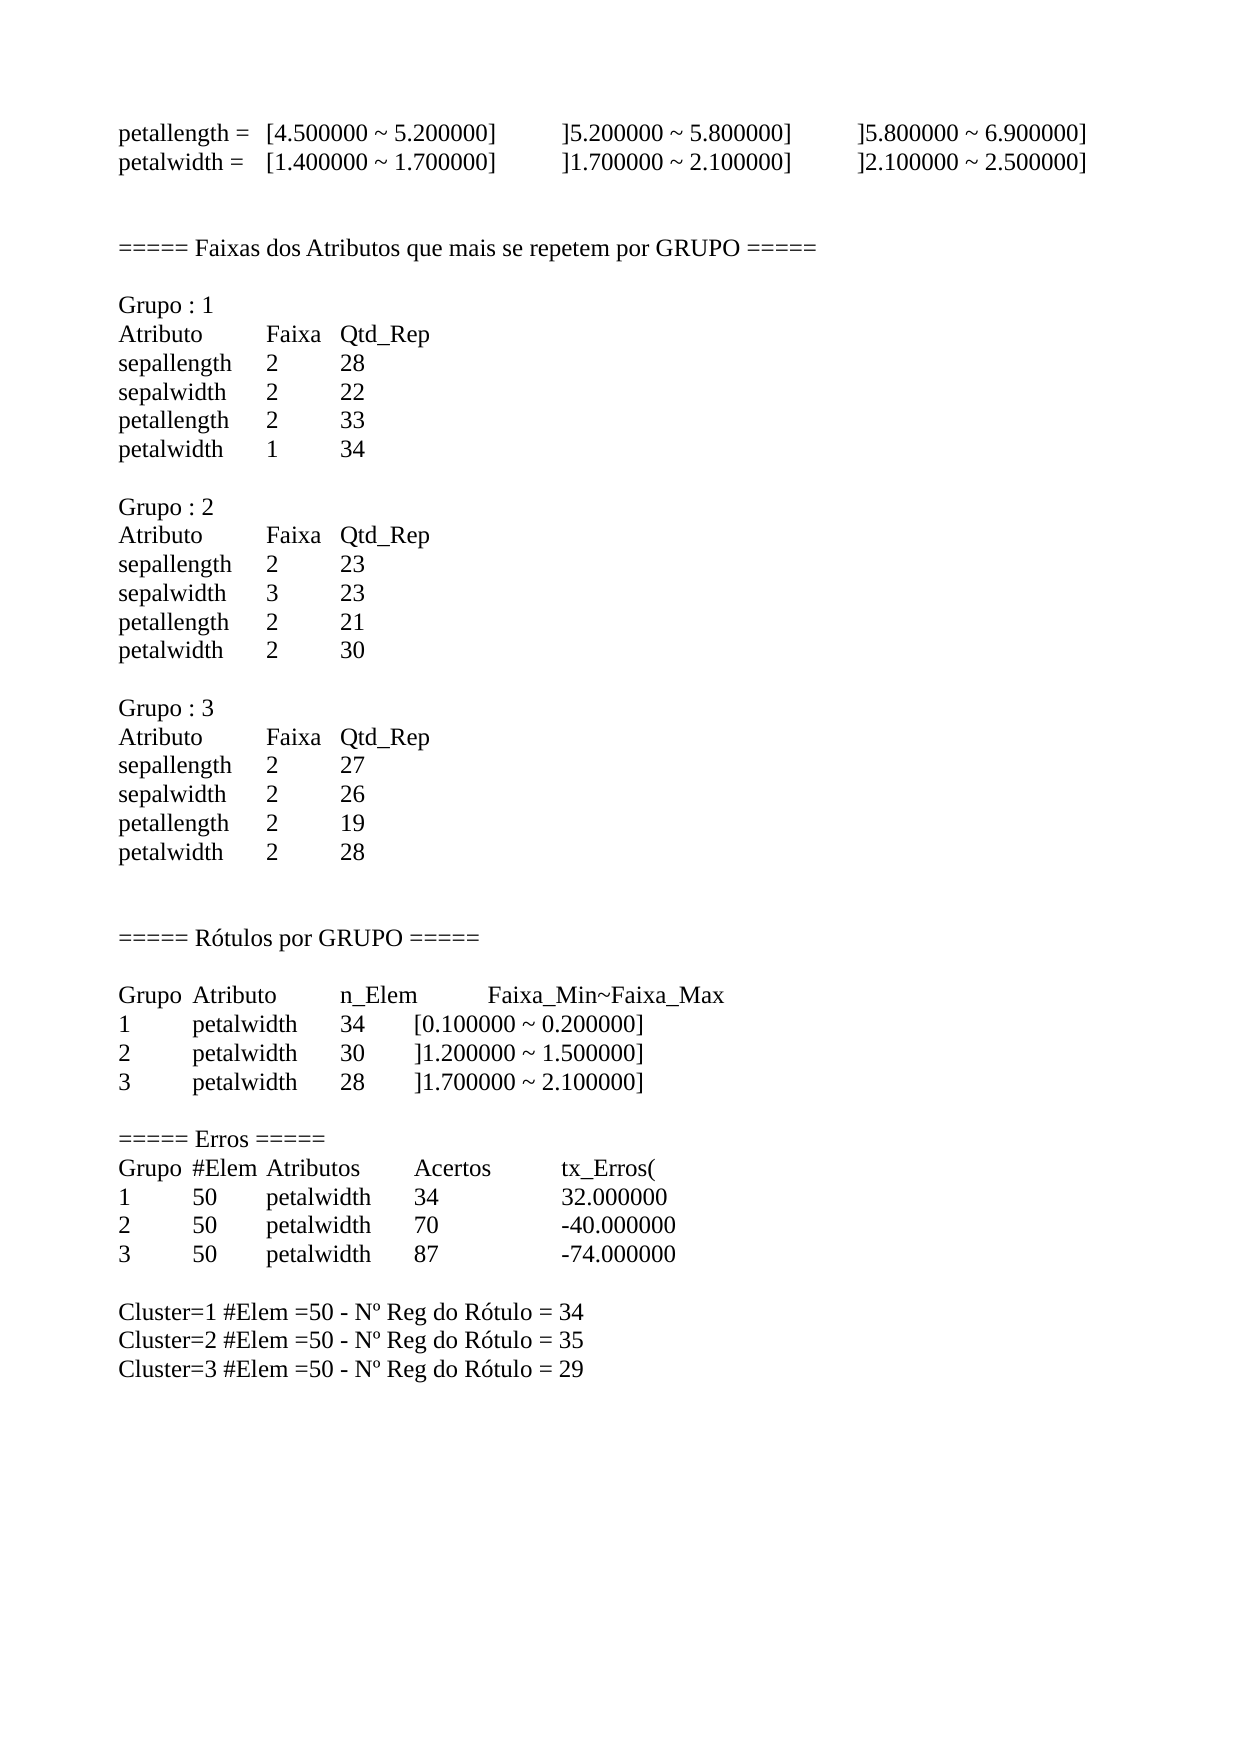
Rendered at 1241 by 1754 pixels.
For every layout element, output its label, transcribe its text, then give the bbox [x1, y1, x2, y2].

text Atributo Faixa Qtd_Rep [118, 722, 1122, 751]
text sepallength 2 28 [118, 348, 1122, 377]
text petallength 2 21 [118, 607, 1122, 636]
text Cluster=2 #Elem =50 - Nº Reg do Rótulo = 35 [118, 1326, 1122, 1354]
text Grupo Atributo n_Elem Faixa_Min~Faixa_Max [118, 981, 1122, 1009]
text Cluster=3 #Elem =50 - Nº Reg do Rótulo = 29 [118, 1354, 1122, 1383]
text Atributo Faixa Qtd_Rep [118, 319, 1122, 348]
text Grupo : 2 [118, 492, 1122, 521]
text 1 50 petalwidth 34 32.000000 [118, 1182, 1122, 1211]
text petalwidth = [1.400000 ~ 1.700000] ]1.700000 ~ 2.100000] ]2.100000 ~ 2.500000] [118, 147, 1122, 176]
text 1 petalwidth 34 [0.100000 ~ 0.200000] [118, 1009, 1122, 1038]
text sepalwidth 2 26 [118, 779, 1122, 808]
text Cluster=1 #Elem =50 - Nº Reg do Rótulo = 34 [118, 1297, 1122, 1326]
text petallength = [4.500000 ~ 5.200000] ]5.200000 ~ 5.800000] ]5.800000 ~ 6.900000] [118, 118, 1122, 147]
text petalwidth 2 30 [118, 636, 1122, 664]
text sepalwidth 3 23 [118, 578, 1122, 607]
text petallength 2 33 [118, 406, 1122, 434]
text ===== Faixas dos Atributos que mais se repetem por GRUPO ===== [118, 233, 1122, 262]
text Atributo Faixa Qtd_Rep [118, 521, 1122, 549]
text petalwidth 1 34 [118, 434, 1122, 463]
text sepallength 2 23 [118, 549, 1122, 578]
text ===== Erros ===== [118, 1124, 1122, 1153]
text 3 50 petalwidth 87 -74.000000 [118, 1239, 1122, 1268]
text sepallength 2 27 [118, 751, 1122, 779]
text 3 petalwidth 28 ]1.700000 ~ 2.100000] [118, 1067, 1122, 1096]
text sepalwidth 2 22 [118, 377, 1122, 406]
text 2 50 petalwidth 70 -40.000000 [118, 1211, 1122, 1239]
text petalwidth 2 28 [118, 837, 1122, 866]
text Grupo #Elem Atributos Acertos tx_Erros( [118, 1153, 1122, 1182]
text petallength 2 19 [118, 808, 1122, 837]
text Grupo : 1 [118, 291, 1122, 319]
text Grupo : 3 [118, 693, 1122, 722]
text 2 petalwidth 30 ]1.200000 ~ 1.500000] [118, 1038, 1122, 1067]
text ===== Rótulos por GRUPO ===== [118, 923, 1122, 952]
